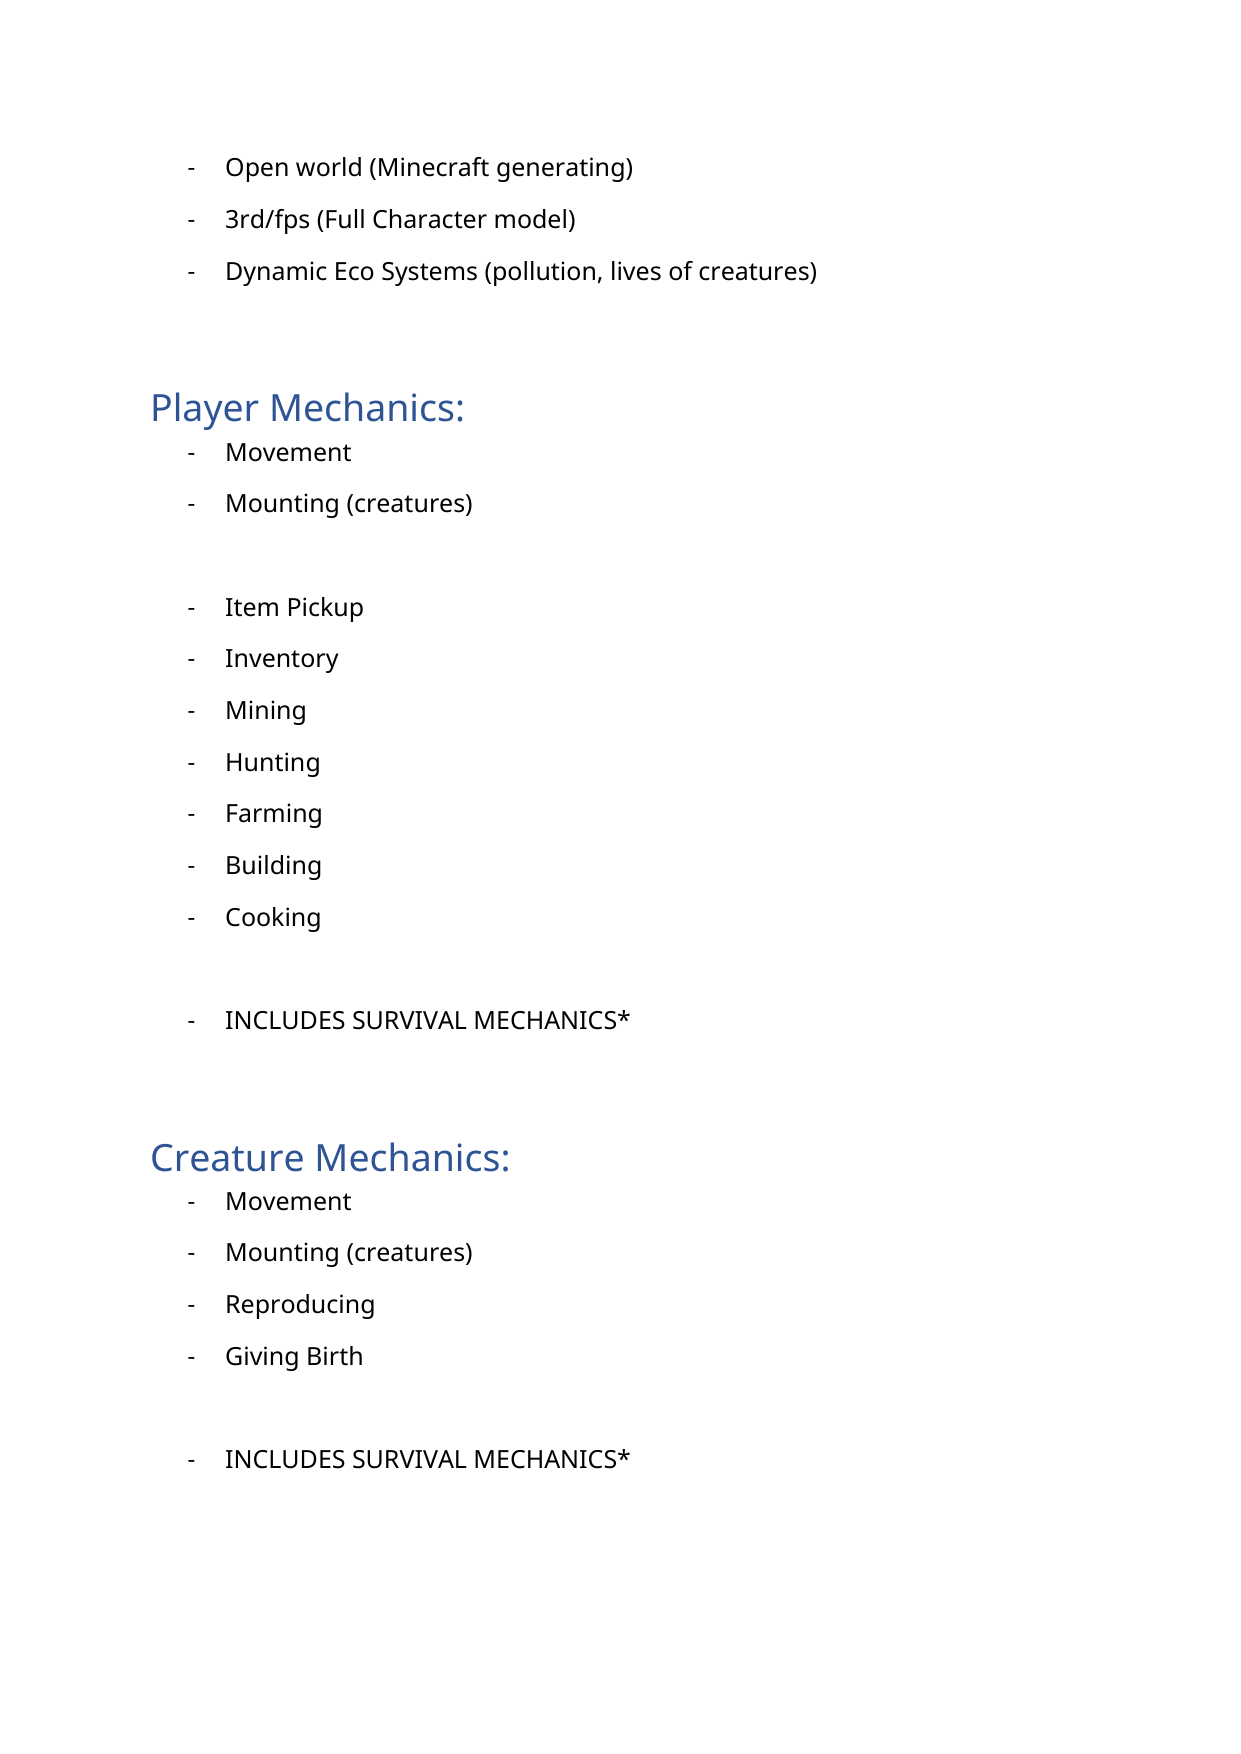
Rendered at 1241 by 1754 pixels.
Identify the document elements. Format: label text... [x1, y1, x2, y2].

list Reproducing [187, 1287, 1090, 1321]
list Inventory [187, 641, 1090, 675]
list Mining [187, 692, 1090, 727]
subtitle Creature Mechanics: [150, 1131, 1090, 1182]
list Giving Birth [187, 1338, 1090, 1372]
list Mounting (creatures) [187, 1235, 1090, 1269]
list Movement [187, 1183, 1090, 1217]
list Hunting [187, 744, 1090, 778]
list Building [187, 847, 1090, 882]
list Cooking [187, 899, 1090, 933]
list Farming [187, 796, 1090, 830]
list Movement [187, 434, 1090, 468]
list Mounting (creatures) [187, 486, 1090, 520]
list Open world (Minecraft generating) [187, 150, 1090, 184]
list 3rd/fps (Full Character model) [187, 202, 1090, 236]
list Item Pickup [187, 589, 1090, 623]
list Dynamic Eco Systems (pollution, lives of creatures) [187, 253, 1090, 287]
subtitle Player Mechanics: [150, 382, 1090, 433]
list INCLUDES SURVIVAL MECHANICS* [187, 1002, 1090, 1037]
list INCLUDES SURVIVAL MECHANICS* [187, 1442, 1090, 1476]
